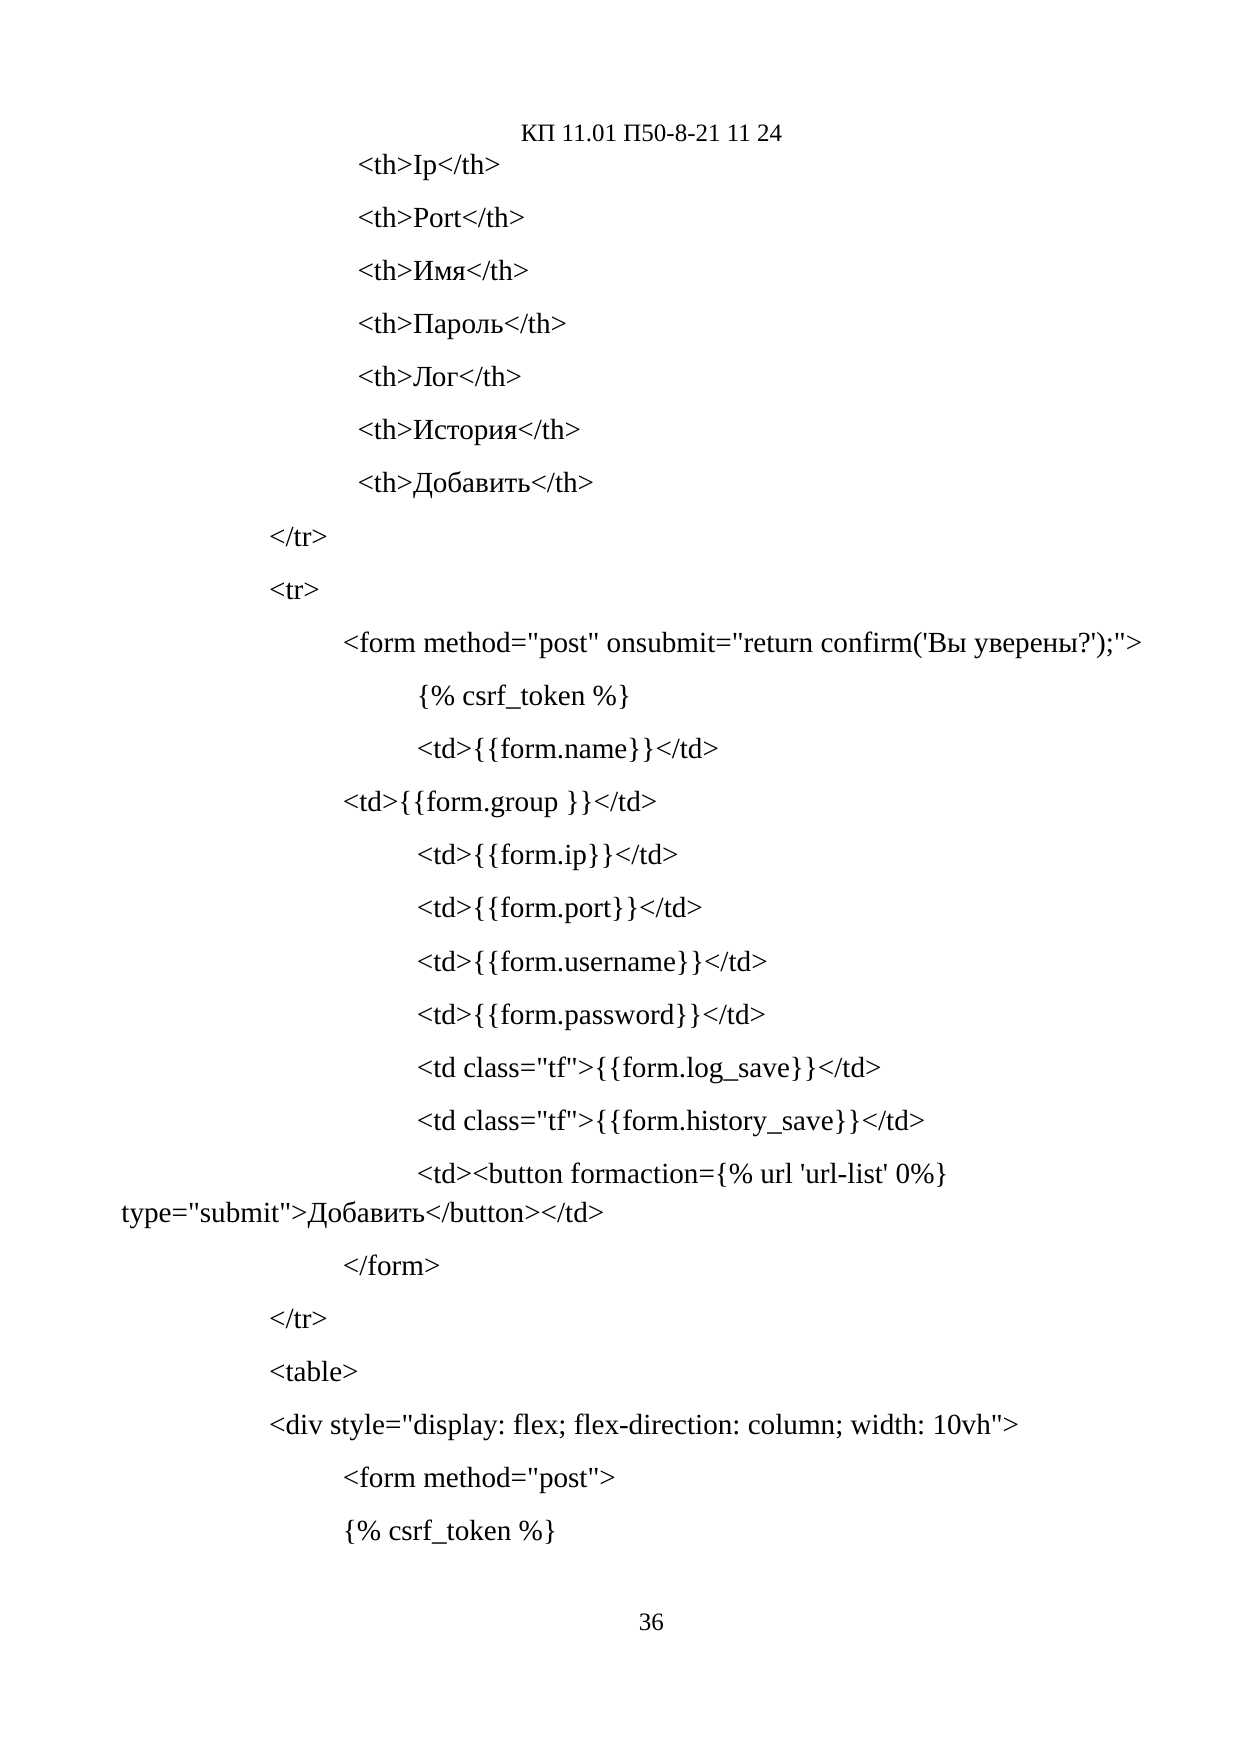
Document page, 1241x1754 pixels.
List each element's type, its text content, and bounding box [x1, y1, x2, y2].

text <tr> [121, 572, 1181, 605]
text <th>Port</th> [121, 200, 1181, 233]
text </tr> [121, 1301, 1181, 1334]
text <th>Имя</th> [121, 253, 1181, 287]
text <table> [121, 1354, 1181, 1388]
text <form method="post" onsubmit="return confirm('Вы уверены?');"> [121, 625, 1181, 658]
text <td><button formaction={% url 'url-list' 0%} type="submit">Добавить</button></td> [121, 1156, 1181, 1228]
text <th>Ip</th> [121, 147, 1181, 180]
text <td>{{form.password}}</td> [121, 997, 1181, 1030]
text <th>История</th> [121, 412, 1181, 446]
text <div style="display: flex; flex-direction: column; width: 10vh"> [121, 1407, 1181, 1441]
text {% csrf_token %} [121, 678, 1181, 712]
text {% csrf_token %} [121, 1513, 1181, 1547]
text <td class="tf">{{form.log_save}}</td> [121, 1050, 1181, 1083]
text <th>Лог</th> [121, 359, 1181, 393]
text <td>{{form.name}}</td> [121, 731, 1181, 765]
text <td>{{form.group }}</td> [121, 784, 1181, 818]
text <td>{{form.ip}}</td> [121, 837, 1181, 871]
text <td>{{form.port}}</td> [121, 891, 1181, 924]
text <td>{{form.username}}</td> [121, 944, 1181, 977]
text <form method="post"> [121, 1460, 1181, 1494]
text </tr> [121, 519, 1181, 552]
text <td class="tf">{{form.history_save}}</td> [121, 1103, 1181, 1137]
text <th>Добавить</th> [121, 466, 1181, 499]
text <th>Пароль</th> [121, 306, 1181, 340]
text </form> [121, 1248, 1181, 1281]
